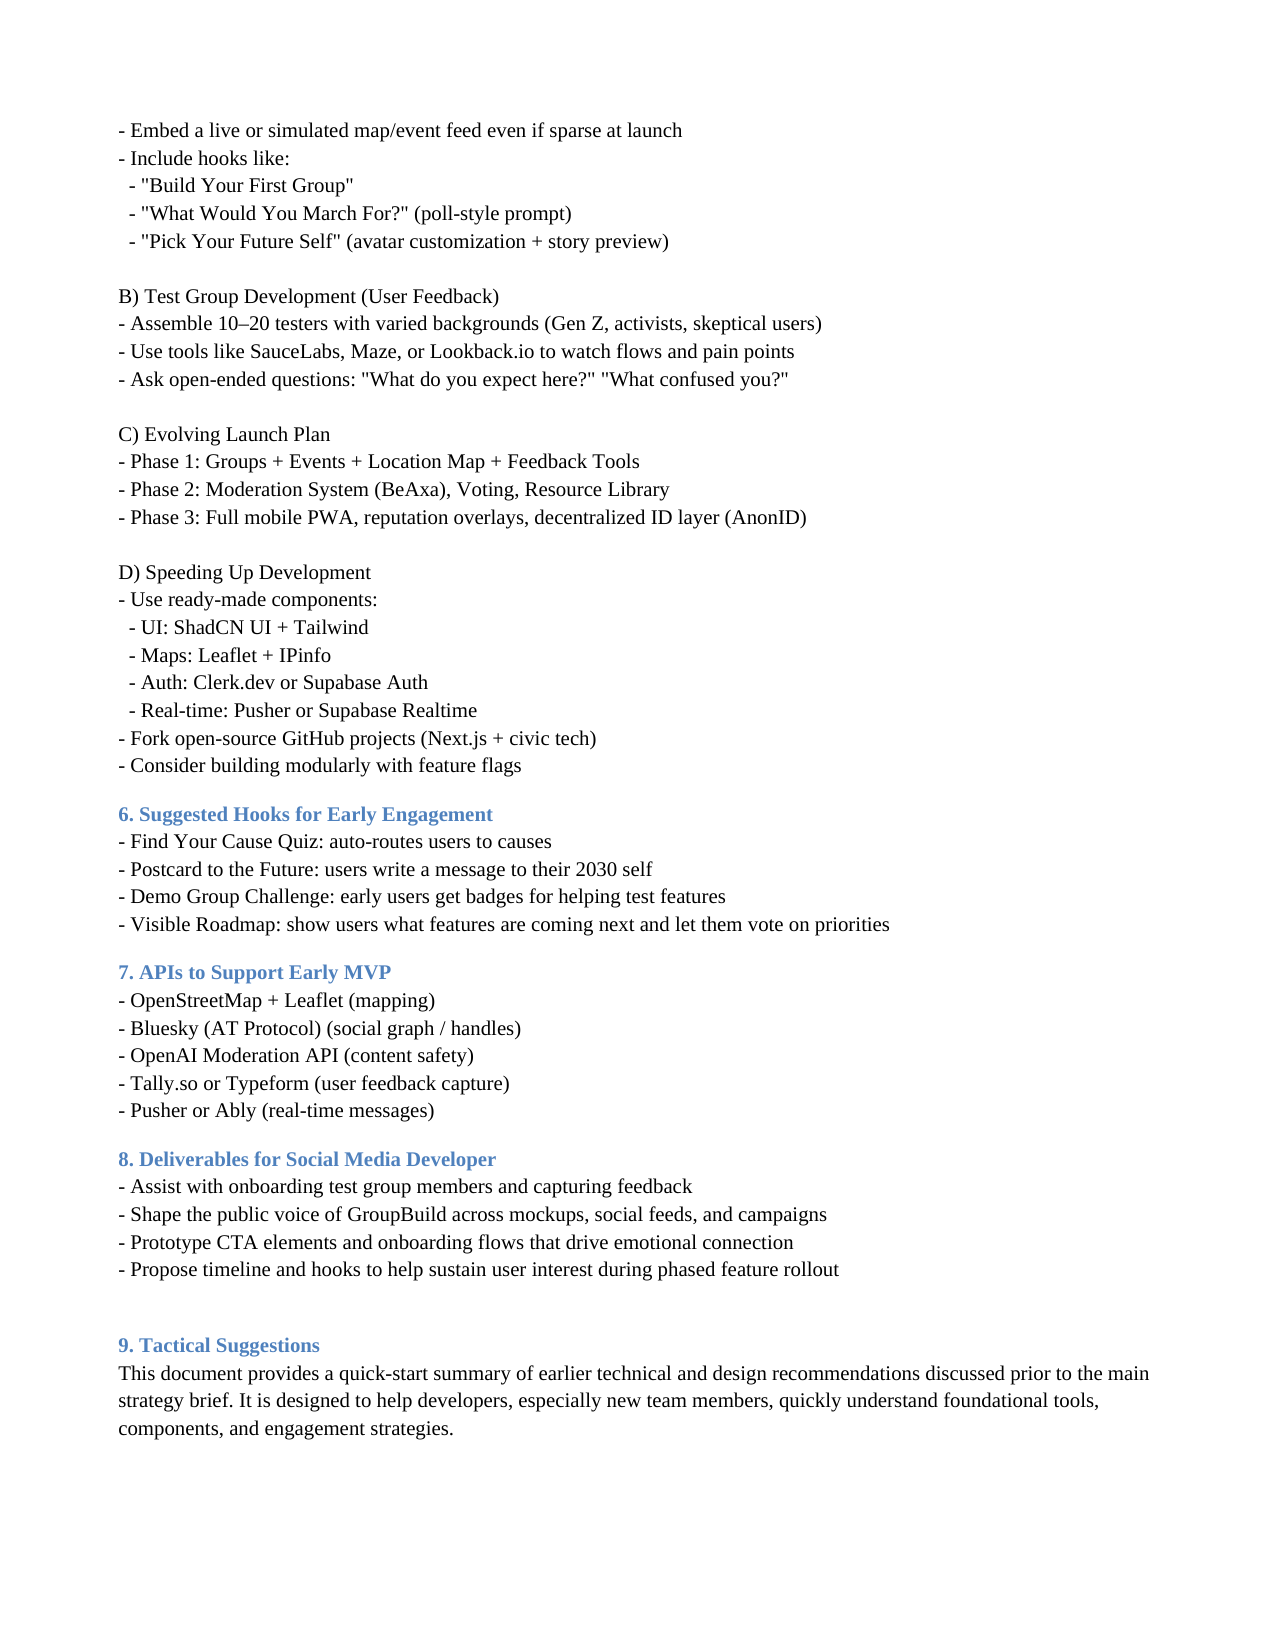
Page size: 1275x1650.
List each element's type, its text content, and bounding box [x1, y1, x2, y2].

text This document provides a quick-start summary of earlier technical and design recommendations discussed prior to the main strategy brief. It is designed to help developers, especially new team members, quickly understand foundational tools, components, and engagement strategies. [118, 1361, 1157, 1440]
text - Find Your Cause Quiz: auto-routes users to causes - Postcard to the Future: users write a message to their 2030 self - Demo Group Challenge: early users get badges for helping test features - Visible Roadmap: show users what features are coming next and let them vote on priorities [118, 829, 1157, 936]
subtitle 8. Deliverables for Social Media Developer [118, 1147, 1157, 1171]
text - OpenStreetMap + Leaflet (mapping) - Bluesky (AT Protocol) (social graph / handles) - OpenAI Moderation API (content safety) - Tally.so or Typeform (user feedback capture) - Pusher or Ably (real-time messages) [118, 988, 1157, 1122]
text - Embed a live or simulated map/event feed even if sparse at launch - Include hooks like: - "Build Your First Group" - "What Would You March For?" (poll-style prompt) - "Pick Your Future Self" (avatar customization + story preview) B) Test Group Development (User Feedback) - Assemble 10–20 testers with varied backgrounds (Gen Z, activists, skeptical users) - Use tools like SauceLabs, Maze, or Lookback.io to watch flows and pain points - Ask open-ended questions: "What do you expect here?" "What confused you?" C) Evolving Launch Plan - Phase 1: Groups + Events + Location Map + Feedback Tools - Phase 2: Moderation System (BeAxa), Voting, Resource Library - Phase 3: Full mobile PWA, reputation overlays, decentralized ID layer (AnonID) D) Speeding Up Development - Use ready-made components: - UI: ShadCN UI + Tailwind - Maps: Leaflet + IPinfo - Auth: Clerk.dev or Supabase Auth - Real-time: Pusher or Supabase Realtime - Fork open-source GitHub projects (Next.js + civic tech) - Consider building modularly with feature flags [118, 118, 1157, 777]
subtitle 6. Suggested Hooks for Early Engagement [118, 801, 1157, 826]
text - Assist with onboarding test group members and capturing feedback - Shape the public voice of GroupBuild across mockups, social feeds, and campaigns - Prototype CTA elements and onboarding flows that drive emotional connection - Propose timeline and hooks to help sustain user interest during phased feature rollout [118, 1174, 1157, 1309]
subtitle 7. APIs to Support Early MVP [118, 960, 1157, 984]
subtitle 9. Tactical Suggestions [118, 1333, 1157, 1357]
